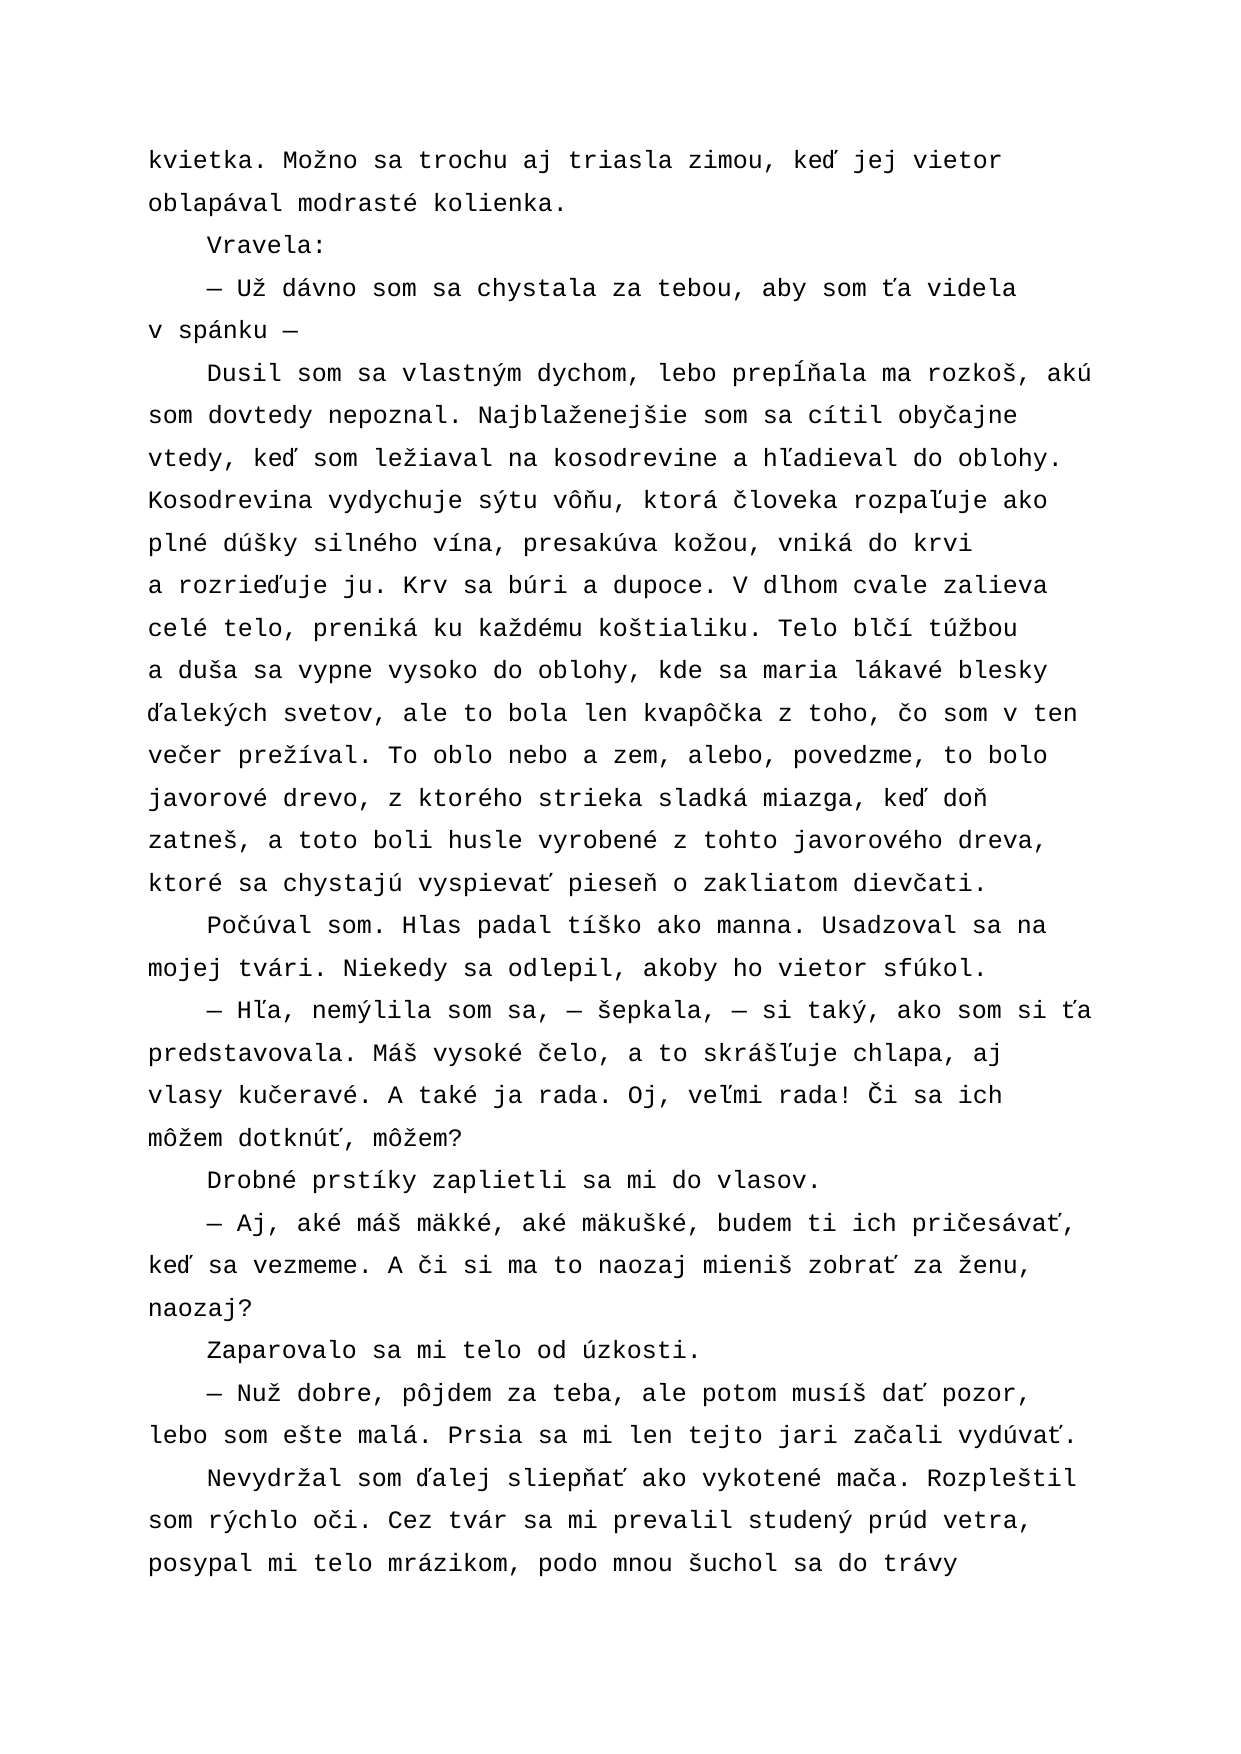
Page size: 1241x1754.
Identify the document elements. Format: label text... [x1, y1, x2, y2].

text Nevydržal som ďalej sliepňať ako vykotené mača. Rozpleštil som rýchlo oči. Cez tvár sa mi prevalil studený prúd vetra, posypal mi telo mrázikom, podo mnou šuchol sa do trávy [148, 1465, 1092, 1578]
text — Aj, aké máš mäkké, aké mäkušké, budem ti ich pričesávať, keď sa vezmeme. A či si ma to naozaj mieniš zobrať za ženu, naozaj? [148, 1210, 1092, 1323]
text Drobné prstíky zaplietli sa mi do vlasov. [148, 1168, 1092, 1196]
text Vravela: [148, 233, 1092, 261]
text — Nuž dobre, pôjdem za teba, ale potom musíš dať pozor, lebo som ešte malá. Prsia sa mi len tejto jari začali vydúvať. [148, 1380, 1092, 1451]
text Zaparovalo sa mi telo od úzkosti. [148, 1338, 1092, 1366]
text kvietka. Možno sa trochu aj triasla zimou, keď jej vietor oblapával modrasté kolienka. [148, 148, 1092, 218]
text Dusil som sa vlastným dychom, lebo prepĺňala ma rozkoš, akú som dovtedy nepoznal. Najblaženejšie som sa cítil obyčajne vtedy, keď som ležiaval na kosodrevine a hľadieval do oblohy. Kosodrevina vydychuje sýtu vôňu, ktorá človeka rozpaľuje ako plné dúšky silného vína, presakúva kožou, vniká do krvi a rozrieďuje ju. Krv sa búri a dupoce. V dlhom cvale zalieva celé telo, preniká ku každému koštialiku. Telo blčí túžbou a duša sa vypne vysoko do oblohy, kde sa maria lákavé blesky ďalekých svetov, ale to bola len kvapôčka z toho, čo som v ten večer prežíval. To oblo nebo a zem, alebo, povedzme, to bolo javorové drevo, z ktorého strieka sladká miazga, keď doň zatneš, a toto boli husle vyrobené z tohto javorového dreva, ktoré sa chystajú vyspievať pieseň o zakliatom dievčati. [148, 360, 1092, 898]
text — Hľa, nemýlila som sa, — šepkala, — si taký, ako som si ťa predstavovala. Máš vysoké čelo, a to skrášľuje chlapa, aj vlasy kučeravé. A také ja rada. Oj, veľmi rada! Či sa ich môžem dotknúť, môžem? [148, 998, 1092, 1153]
text — Už dávno som sa chystala za tebou, aby som ťa videla v spánku — [148, 275, 1092, 346]
text Počúval som. Hlas padal tíško ako manna. Usadzoval sa na mojej tvári. Niekedy sa odlepil, akoby ho vietor sfúkol. [148, 913, 1092, 983]
